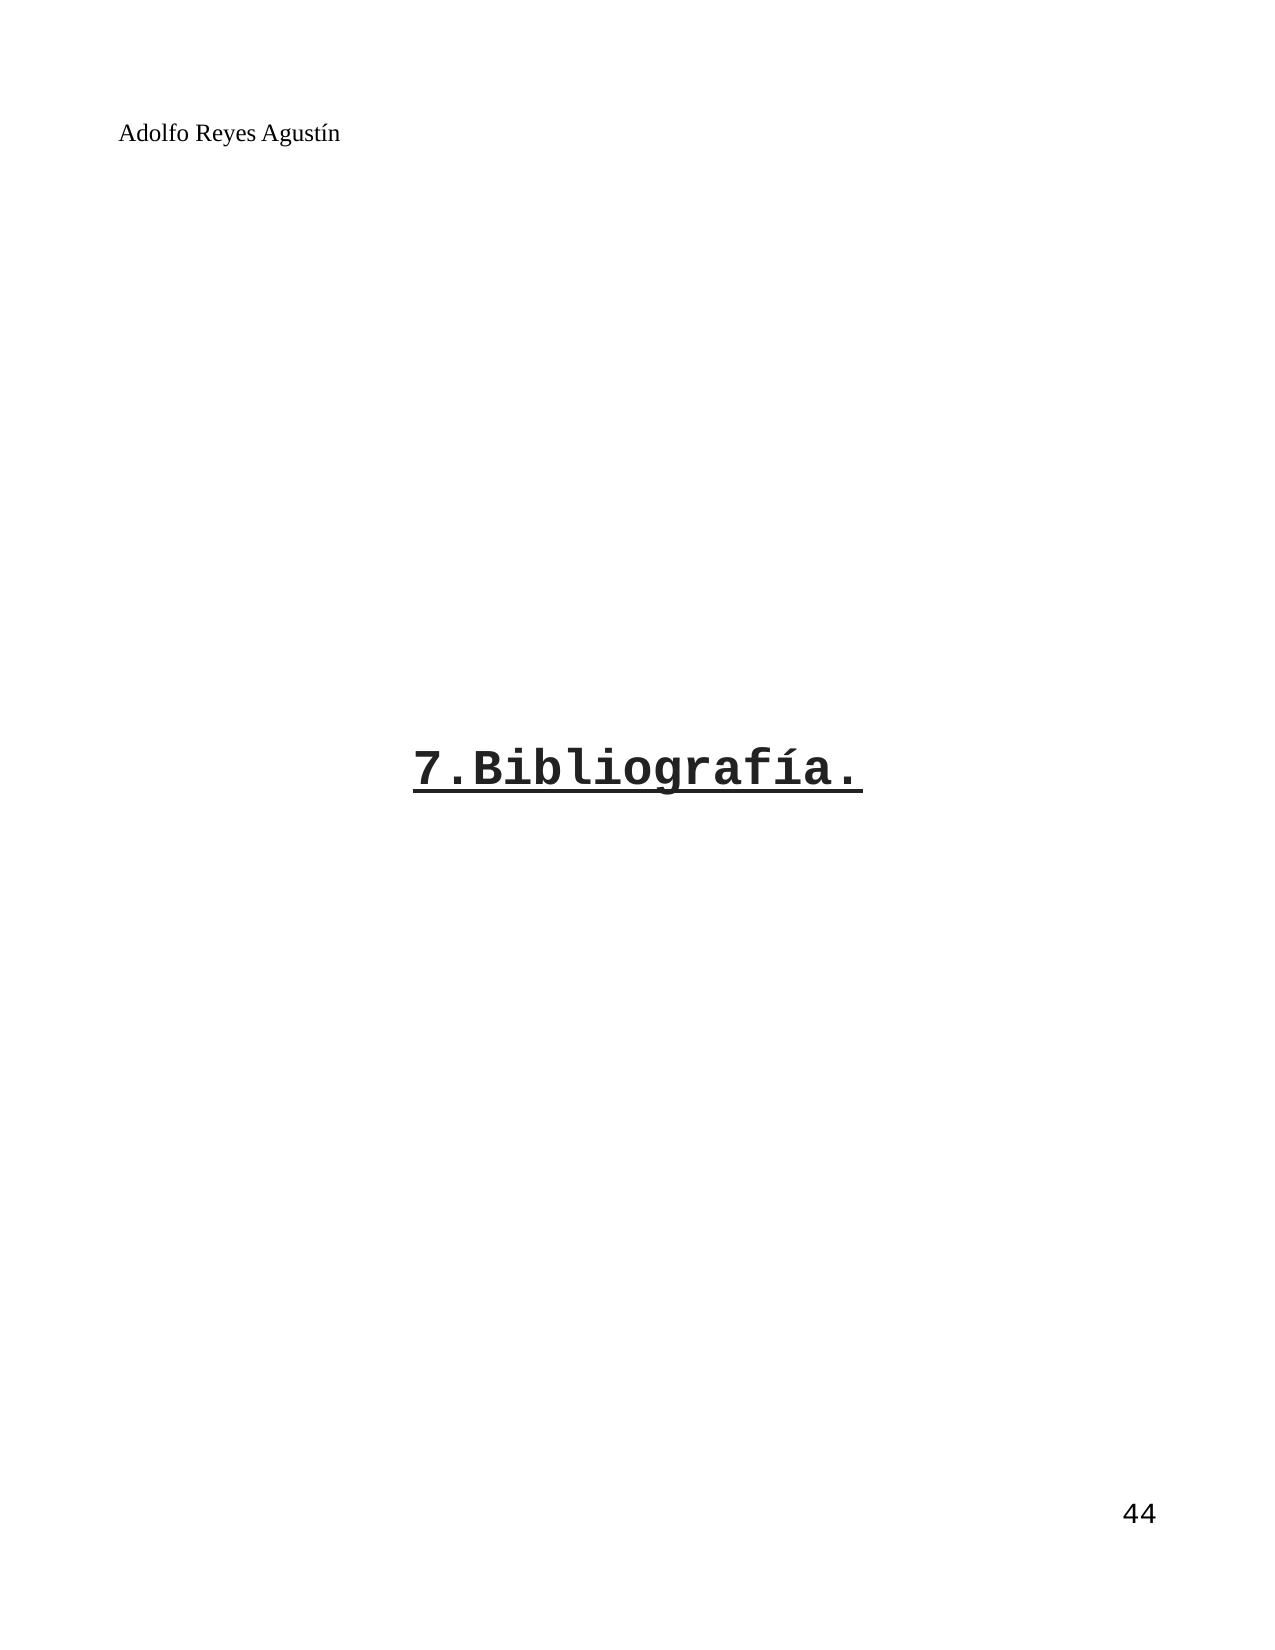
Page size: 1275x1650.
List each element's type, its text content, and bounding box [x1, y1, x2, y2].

text 7.Bibliografía. [118, 743, 1157, 800]
